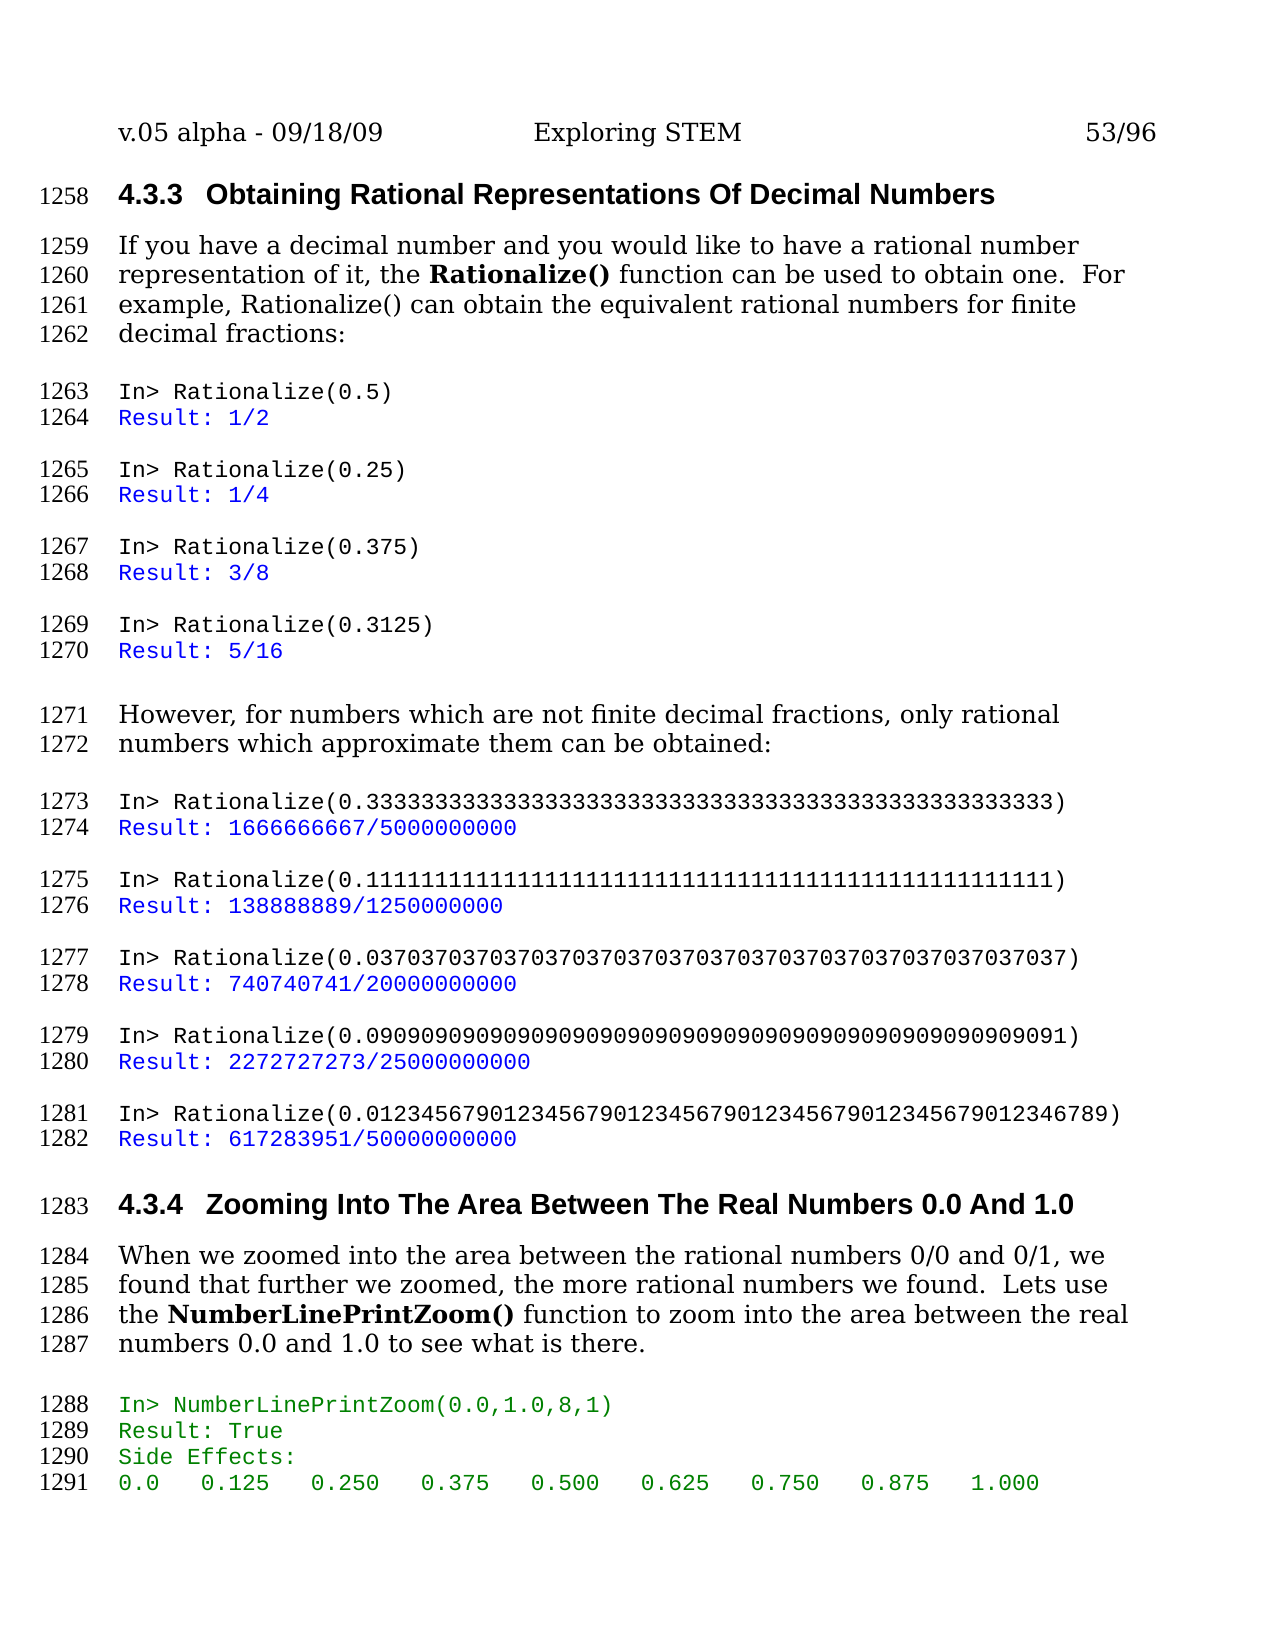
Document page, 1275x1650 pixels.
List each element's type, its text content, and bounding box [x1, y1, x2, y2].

text Result: 1/2 [118, 406, 1157, 432]
text Side Effects: [118, 1445, 1157, 1471]
subtitle Obtaining Rational Representations Of Decimal Numbers [118, 177, 1157, 210]
text In> Rationalize(0.3125) [118, 613, 1157, 639]
text In> Rationalize(0.25) [118, 458, 1157, 484]
text Result: 2272727273/25000000000 [118, 1050, 1157, 1076]
text Result: True [118, 1419, 1157, 1445]
text In> Rationalize(0.090909090909090909090909090909090909090909090909091) [118, 1024, 1157, 1050]
text In> Rationalize(0.5) [118, 380, 1157, 406]
text Result: 617283951/50000000000 [118, 1128, 1157, 1154]
text Result: 1666666667/5000000000 [118, 817, 1157, 842]
text Result: 138888889/1250000000 [118, 894, 1157, 920]
text However, for numbers which are not finite decimal fractions, only rational numbers which approximate them can be obtained: [118, 700, 1157, 759]
text 0.0 0.125 0.250 0.375 0.500 0.625 0.750 0.875 1.000 [118, 1471, 1157, 1497]
text In> NumberLinePrintZoom(0.0,1.0,8,1) [118, 1393, 1157, 1419]
text In> Rationalize(0.33333333333333333333333333333333333333333333333333) [118, 791, 1157, 817]
text Result: 1/4 [118, 484, 1157, 510]
text If you have a decimal number and you would like to have a rational number representation of it, the Rationalize() function can be used to obtain one. For example, Rationalize() can obtain the equivalent rational numbers for finite decimal fractions: [118, 231, 1157, 348]
text Result: 3/8 [118, 562, 1157, 588]
text In> Rationalize(0.037037037037037037037037037037037037037037037037037) [118, 946, 1157, 972]
text In> Rationalize(0.012345679012345679012345679012345679012345679012346789) [118, 1102, 1157, 1128]
text Result: 740740741/20000000000 [118, 972, 1157, 998]
subtitle Zooming Into The Area Between The Real Numbers 0.0 And 1.0 [118, 1187, 1157, 1220]
text In> Rationalize(0.11111111111111111111111111111111111111111111111111) [118, 868, 1157, 894]
text Result: 5/16 [118, 639, 1157, 665]
text In> Rationalize(0.375) [118, 536, 1157, 562]
text When we zoomed into the area between the rational numbers 0/0 and 0/1, we found that further we zoomed, the more rational numbers we found. Lets use the NumberLinePrintZoom() function to zoom into the area between the real numbers 0.0 and 1.0 to see what is there. [118, 1241, 1157, 1358]
